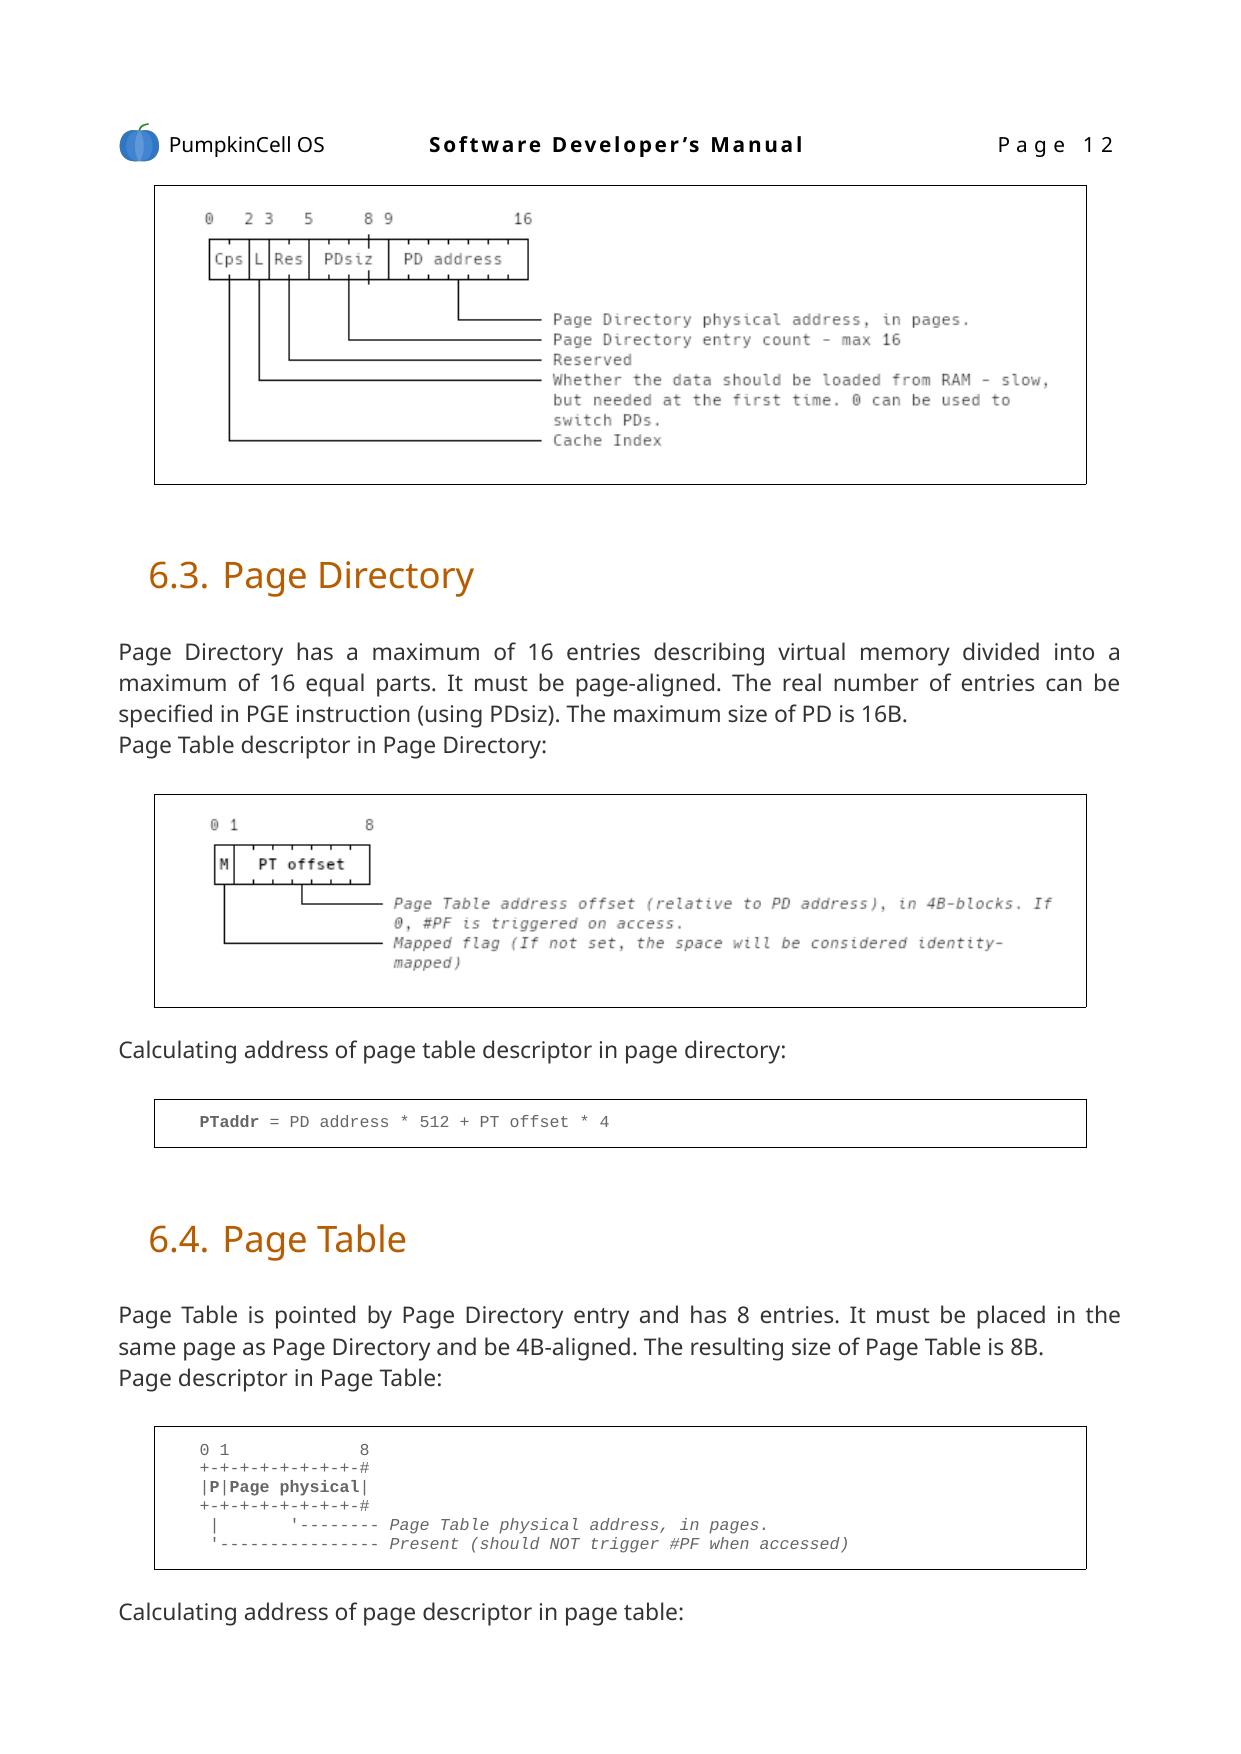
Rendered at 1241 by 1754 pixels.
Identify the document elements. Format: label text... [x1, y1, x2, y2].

text Calculating address of page descriptor in page table: [118, 1596, 1122, 1627]
text Page Table descriptor in Page Directory: [118, 729, 1122, 761]
text PTaddr = PD address * 512 + PT offset * 4 [155, 1100, 1086, 1147]
text '---------------- Present (should NOT trigger #PF when accessed) [155, 1520, 1086, 1569]
text +-+-+-+-+-+-+-+-# [155, 1482, 1086, 1501]
subtitle Page Directory [148, 550, 1122, 600]
text |P|Page physical| [155, 1464, 1086, 1482]
text | '-------- Page Table physical address, in pages. [155, 1501, 1086, 1520]
picture [199, 200, 1071, 469]
text Page descriptor in Page Table: [118, 1362, 1122, 1393]
picture [115, 118, 164, 167]
picture [199, 808, 1071, 992]
text Page Directory has a maximum of 16 entries describing virtual memory divided into a maximum of 16 equal parts. It must be page-aligned. The real number of entries can be specified in PGE instruction (using PDsiz). The maximum size of PD is 16B. [118, 636, 1122, 729]
subtitle Page Table [148, 1213, 1122, 1263]
text +-+-+-+-+-+-+-+-# [155, 1445, 1086, 1464]
text 0 1 8 [155, 1427, 1086, 1445]
text Calculating address of page table descriptor in page directory: [118, 1034, 1122, 1065]
text Page Table is pointed by Page Directory entry and has 8 entries. It must be placed in the same page as Page Directory and be 4B-aligned. The resulting size of Page Table is 8B. [118, 1299, 1122, 1362]
